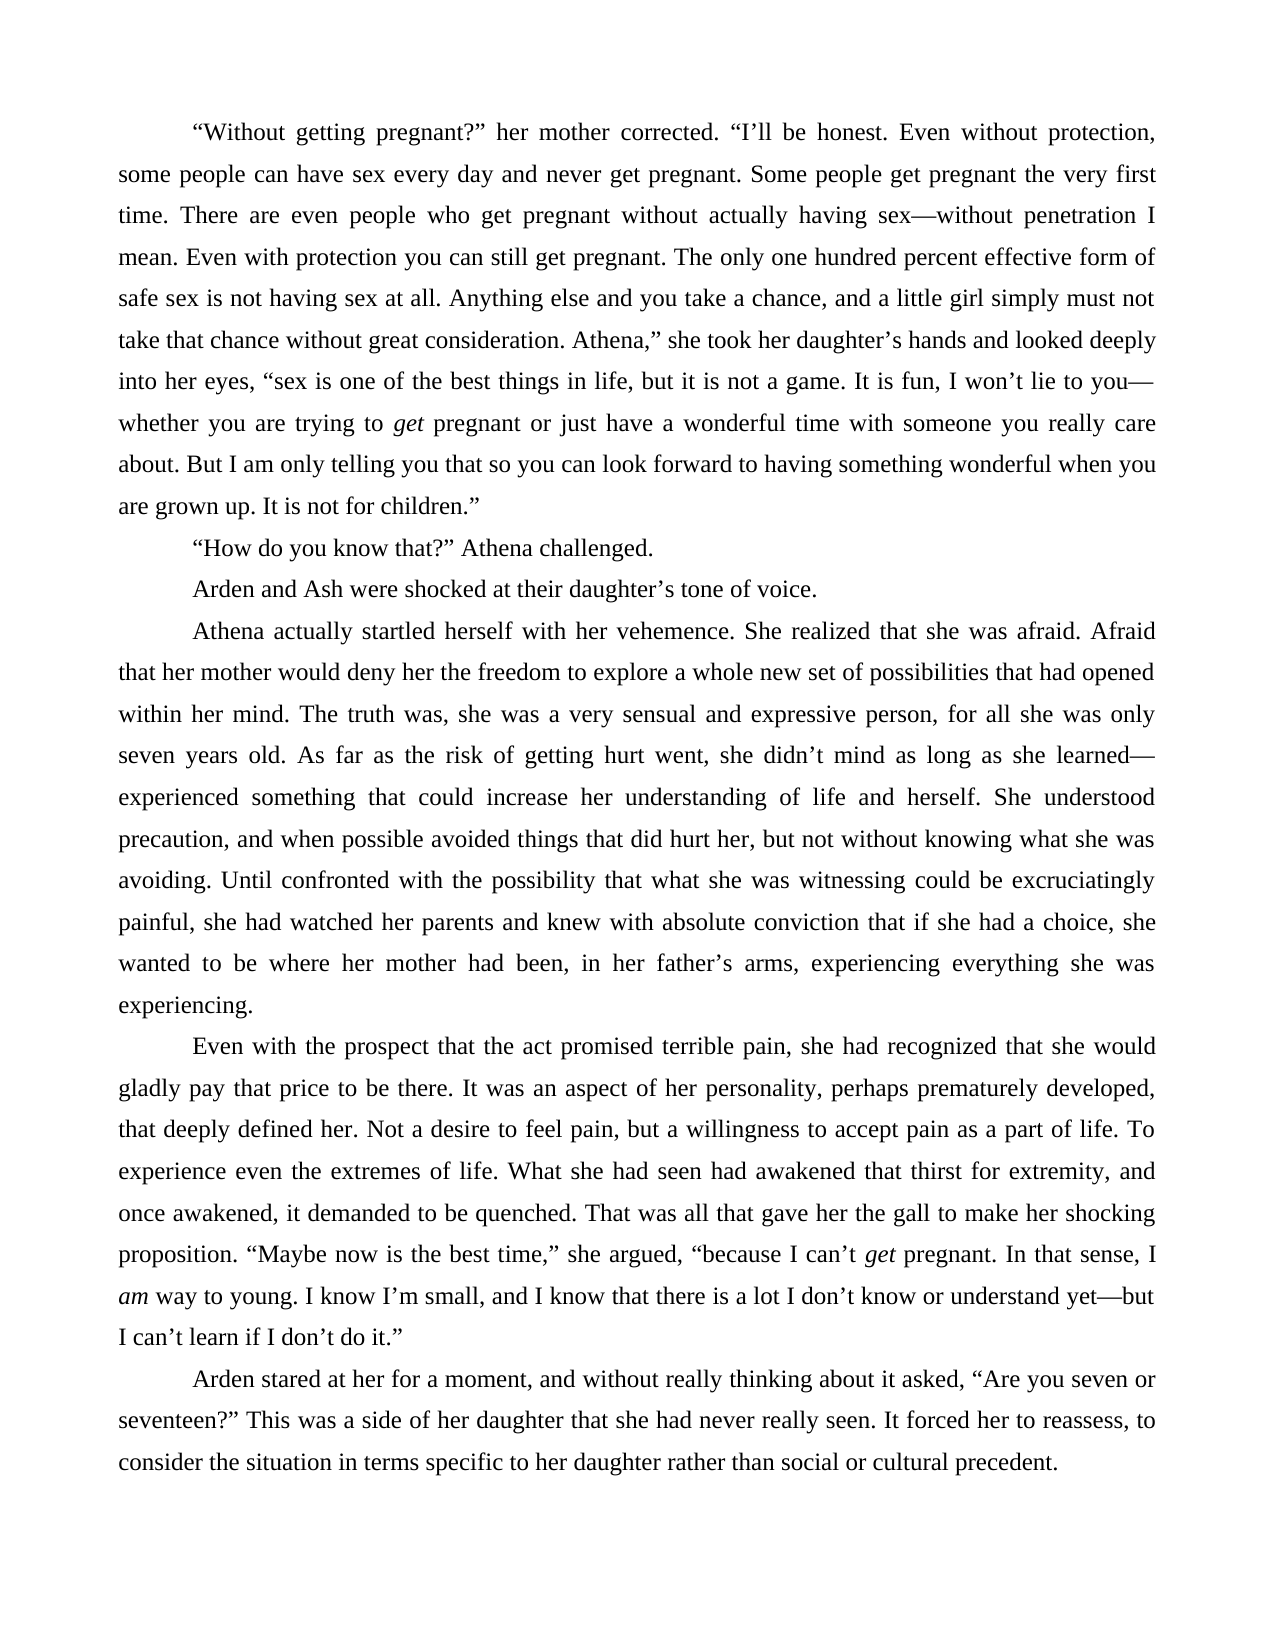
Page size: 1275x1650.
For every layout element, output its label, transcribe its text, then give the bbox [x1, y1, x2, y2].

text Even with the prospect that the act promised terrible pain, she had recognized that she would gladly pay that price to be there. It was an aspect of her personality, perhaps prematurely developed, that deeply defined her. Not a desire to feel pain, but a willingness to accept pain as a part of life. To experience even the extremes of life. What she had seen had awakened that thirst for extremity, and once awakened, it demanded to be quenched. That was all that gave her the gall to make her shocking proposition. “Maybe now is the best time,” she argued, “because I can’t get pregnant. In that sense, I am way to young. I know I’m small, and I know that there is a lot I don’t know or understand yet—but I can’t learn if I don’t do it.” [118, 1032, 1157, 1351]
text Arden and Ash were shocked at their daughter’s tone of voice. [118, 575, 1157, 603]
text Athena actually startled herself with her vehemence. She realized that she was afraid. Afraid that her mother would deny her the freedom to explore a whole new set of possibilities that had opened within her mind. The truth was, she was a very sensual and expressive person, for all she was only seven years old. As far as the risk of getting hurt went, she didn’t mind as long as she learned—experienced something that could increase her understanding of life and herself. She understood precaution, and when possible avoided things that did hurt her, but not without knowing what she was avoiding. Until confronted with the possibility that what she was witnessing could be excruciatingly painful, she had watched her parents and knew with absolute conviction that if she had a choice, she wanted to be where her mother had been, in her father’s arms, experiencing everything she was experiencing. [118, 617, 1157, 1019]
text “Without getting pregnant?” her mother corrected. “I’ll be honest. Even without protection, some people can have sex every day and never get pregnant. Some people get pregnant the very first time. There are even people who get pregnant without actually having sex—without penetration I mean. Even with protection you can still get pregnant. The only one hundred percent effective form of safe sex is not having sex at all. Anything else and you take a chance, and a little girl simply must not take that chance without great consideration. Athena,” she took her daughter’s hands and looked deeply into her eyes, “sex is one of the best things in life, but it is not a game. It is fun, I won’t lie to you—whether you are trying to get pregnant or just have a wonderful time with someone you really care about. But I am only telling you that so you can look forward to having something wonderful when you are grown up. It is not for children.” [118, 118, 1157, 520]
text “How do you know that?” Athena challenged. [118, 534, 1157, 561]
text Arden stared at her for a moment, and without really thinking about it asked, “Are you seven or seventeen?” This was a side of her daughter that she had never really seen. It forced her to reassess, to consider the situation in terms specific to her daughter rather than social or cultural precedent. [118, 1365, 1157, 1476]
